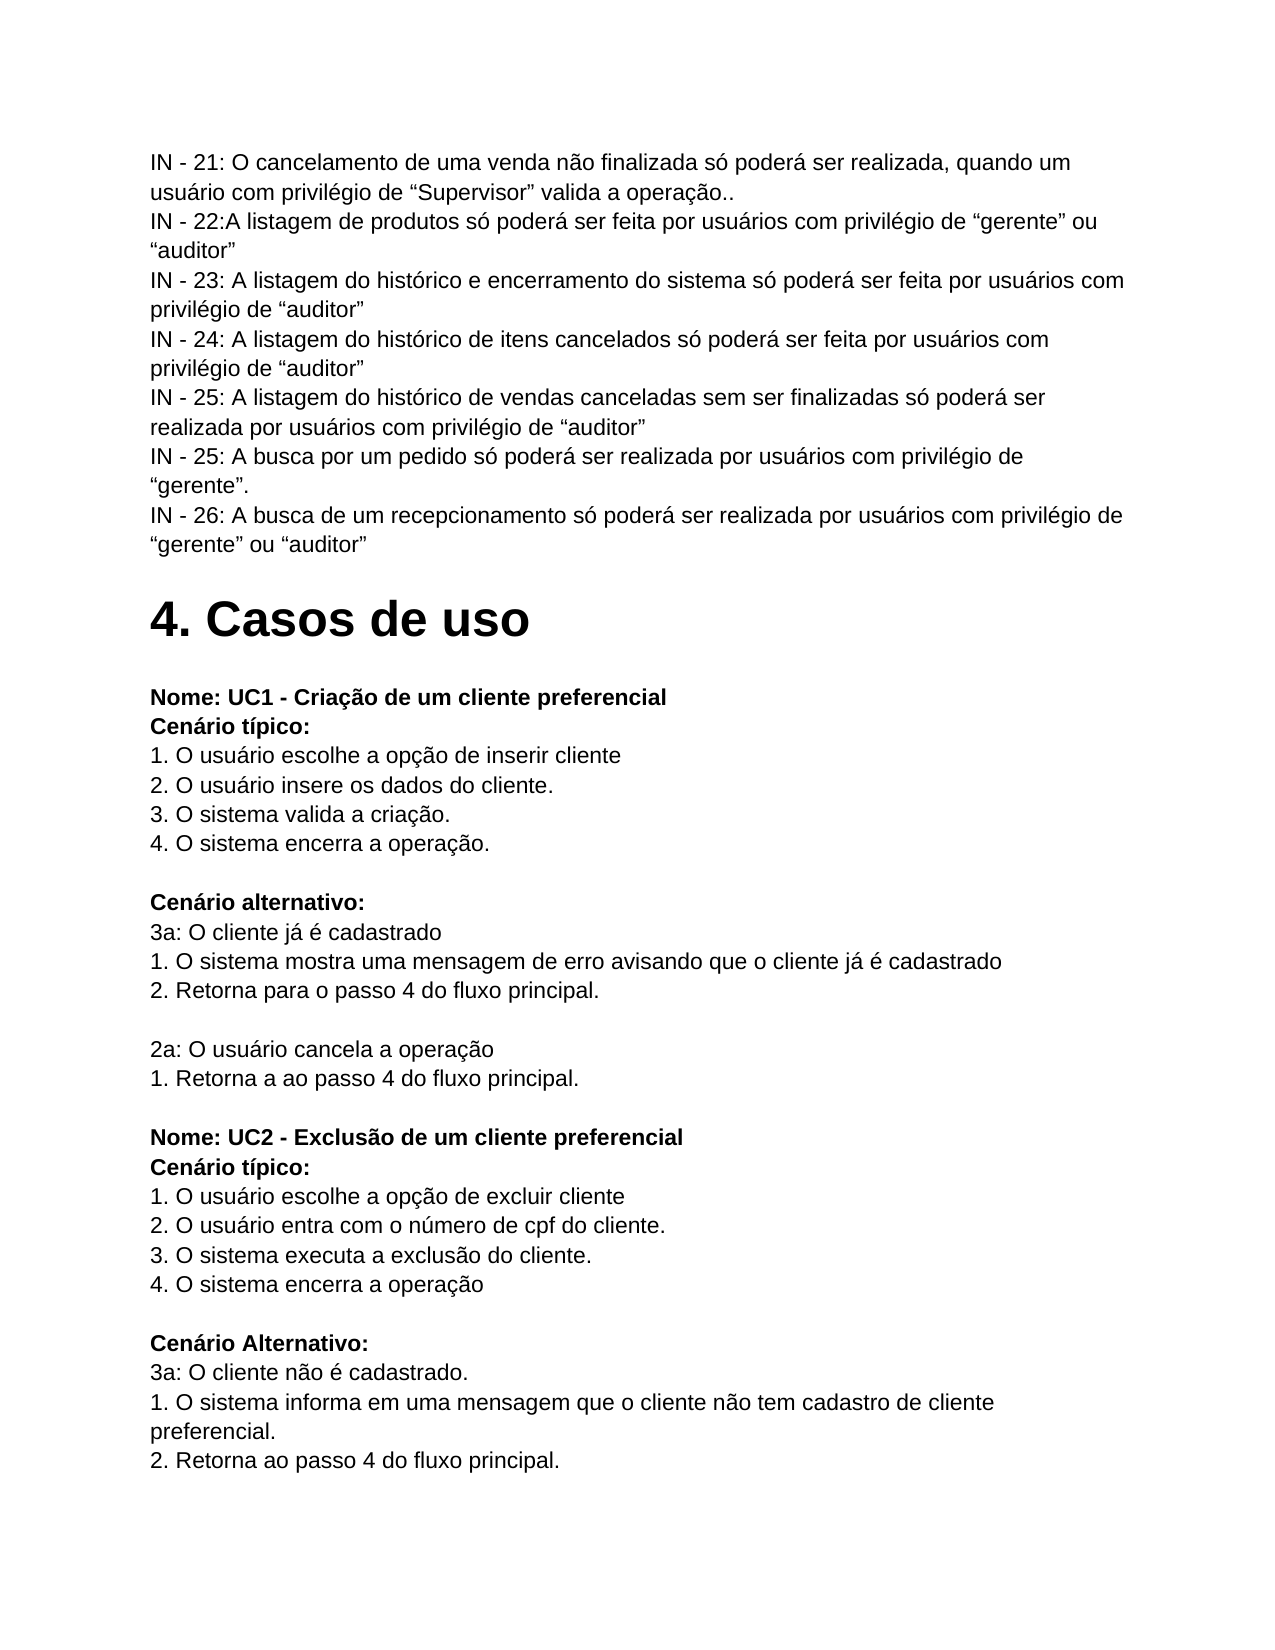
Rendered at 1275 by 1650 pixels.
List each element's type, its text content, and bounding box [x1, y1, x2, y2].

text IN - 24: A listagem do histórico de itens cancelados só poderá ser feita por usuários com privilégio de “auditor” [150, 326, 1125, 381]
text 3a: O cliente já é cadastrado [150, 919, 1125, 945]
text IN - 26: A busca de um recepcionamento só poderá ser realizada por usuários com privilégio de “gerente” ou “auditor” [150, 502, 1125, 557]
text IN - 25: A busca por um pedido só poderá ser realizada por usuários com privilégio de “gerente”. [150, 444, 1125, 499]
text IN - 21: O cancelamento de uma venda não finalizada só poderá ser realizada, quando um usuário com privilégio de “Supervisor” valida a operação.. [150, 150, 1125, 205]
text 1. Retorna a ao passo 4 do fluxo principal. [150, 1066, 1125, 1092]
text 4. Casos de uso [150, 591, 1125, 646]
text 2. Retorna ao passo 4 do fluxo principal. [150, 1448, 1125, 1473]
text 2. O usuário insere os dados do cliente. [150, 772, 1125, 798]
text IN - 23: A listagem do histórico e encerramento do sistema só poderá ser feita por usuários com privilégio de “auditor” [150, 267, 1125, 322]
text 1. O usuário escolhe a opção de excluir cliente [150, 1183, 1125, 1209]
text 4. O sistema encerra a operação [150, 1272, 1125, 1297]
text 3a: O cliente não é cadastrado. [150, 1360, 1125, 1385]
text Cenário típico: [150, 1154, 1125, 1180]
text 2. Retorna para o passo 4 do fluxo principal. [150, 978, 1125, 1003]
text 2. O usuário entra com o número de cpf do cliente. [150, 1213, 1125, 1238]
text Cenário típico: [150, 713, 1125, 739]
text Cenário Alternativo: [150, 1330, 1125, 1356]
text 4. O sistema encerra a operação. [150, 831, 1125, 857]
text 1. O sistema informa em uma mensagem que o cliente não tem cadastro de cliente preferencial. [150, 1389, 1125, 1444]
text Nome: UC2 - Exclusão de um cliente preferencial [150, 1125, 1125, 1150]
text 1. O usuário escolhe a opção de inserir cliente [150, 743, 1125, 768]
text IN - 25: A listagem do histórico de vendas canceladas sem ser finalizadas só poderá ser realizada por usuários com privilégio de “auditor” [150, 385, 1125, 440]
text Cenário alternativo: [150, 890, 1125, 915]
text IN - 22:A listagem de produtos só poderá ser feita por usuários com privilégio de “gerente” ou “auditor” [150, 209, 1125, 264]
text 3. O sistema valida a criação. [150, 802, 1125, 827]
text 3. O sistema executa a exclusão do cliente. [150, 1242, 1125, 1268]
text 1. O sistema mostra uma mensagem de erro avisando que o cliente já é cadastrado [150, 948, 1125, 974]
text 2a: O usuário cancela a operação [150, 1037, 1125, 1062]
text Nome: UC1 - Criação de um cliente preferencial [150, 684, 1125, 710]
